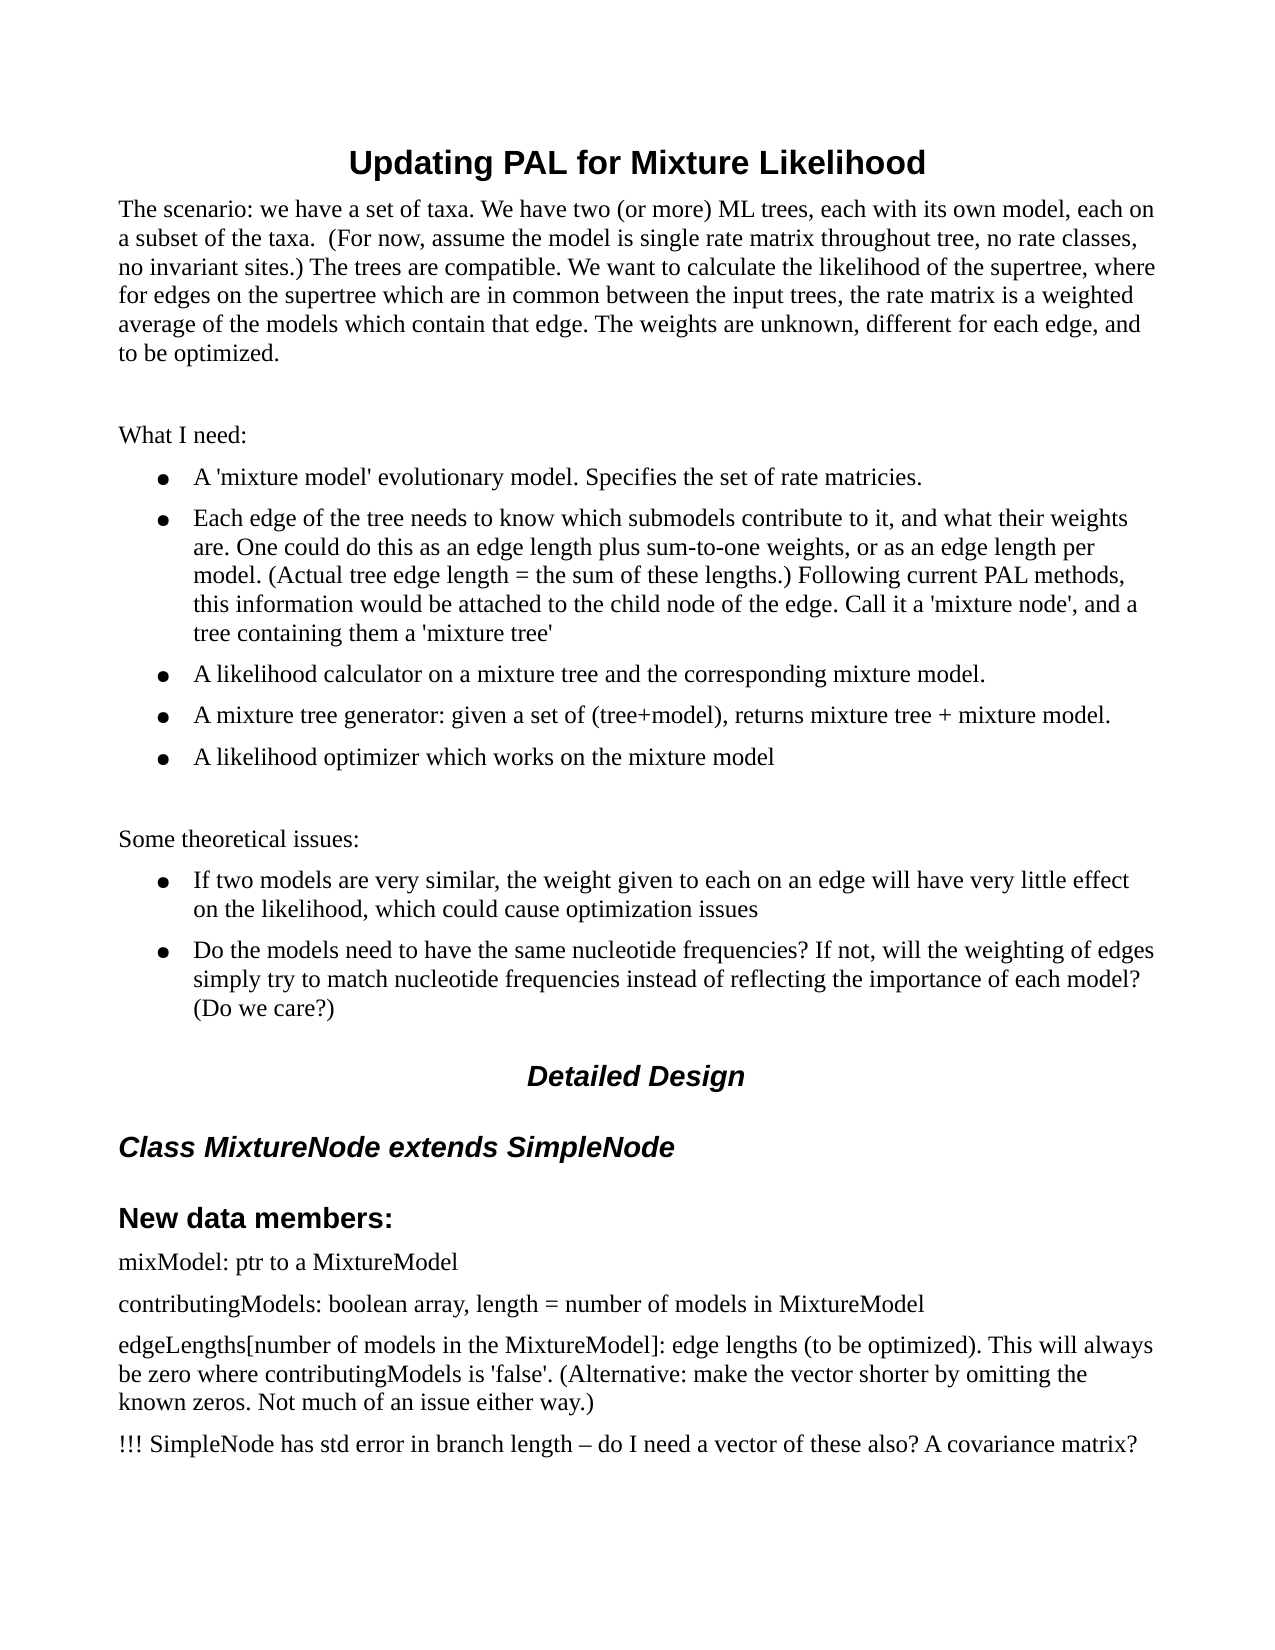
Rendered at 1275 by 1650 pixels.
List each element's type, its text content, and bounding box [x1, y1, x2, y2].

subtitle New data members: [118, 1201, 1157, 1235]
text !!! SimpleNode has std error in branch length – do I need a vector of these also? A covariance matrix? [118, 1429, 1157, 1457]
list A 'mixture model' evolutionary model. Specifies the set of rate matricies. [156, 462, 1157, 491]
subtitle Class MixtureNode extends SimpleNode [118, 1130, 1157, 1164]
text The scenario: we have a set of taxa. We have two (or more) ML trees, each with its own model, each on a subset of the taxa. (For now, assume the model is single rate matrix throughout tree, no rate classes, no invariant sites.) The trees are compatible. We want to calculate the likelihood of the supertree, where for edges on the supertree which are in common between the input trees, the rate matrix is a weighted average of the models which contain that edge. The weights are unknown, different for each edge, and to be optimized. [118, 194, 1157, 367]
text mixModel: ptr to a MixtureModel [118, 1247, 1157, 1276]
text What I need: [118, 421, 1157, 449]
subtitle Detailed Design [118, 1059, 1157, 1093]
list Do the models need to have the same nucleotide frequencies? If not, will the weighting of edges simply try to match nucleotide frequencies instead of reflecting the importance of each model? (Do we care?) [156, 936, 1157, 1022]
list If two models are very similar, the weight given to each on an edge will have very little effect on the likelihood, which could cause optimization issues [156, 866, 1157, 923]
text contributingModels: boolean array, length = number of models in MixtureModel [118, 1289, 1157, 1317]
text Some theoretical issues: [118, 824, 1157, 853]
subtitle Updating PAL for Mixture Likelihood [118, 143, 1157, 182]
list Each edge of the tree needs to know which submodels contribute to it, and what their weights are. One could do this as an edge length plus sum-to-one weights, or as an edge length per model. (Actual tree edge length = the sum of these lengths.) Following current PAL methods, this information would be attached to the child node of the edge. Call it a 'mixture node', and a tree containing them a 'mixture tree' [156, 503, 1157, 647]
text edgeLengths[number of models in the MixtureModel]: edge lengths (to be optimized). This will always be zero where contributingModels is 'false'. (Alternative: make the vector shorter by omitting the known zeros. Not much of an issue either way.) [118, 1330, 1157, 1416]
list A mixture tree generator: given a set of (tree+model), returns mixture tree + mixture model. [156, 701, 1157, 729]
list A likelihood optimizer which works on the mixture model [156, 742, 1157, 771]
list A likelihood calculator on a mixture tree and the corresponding mixture model. [156, 659, 1157, 688]
